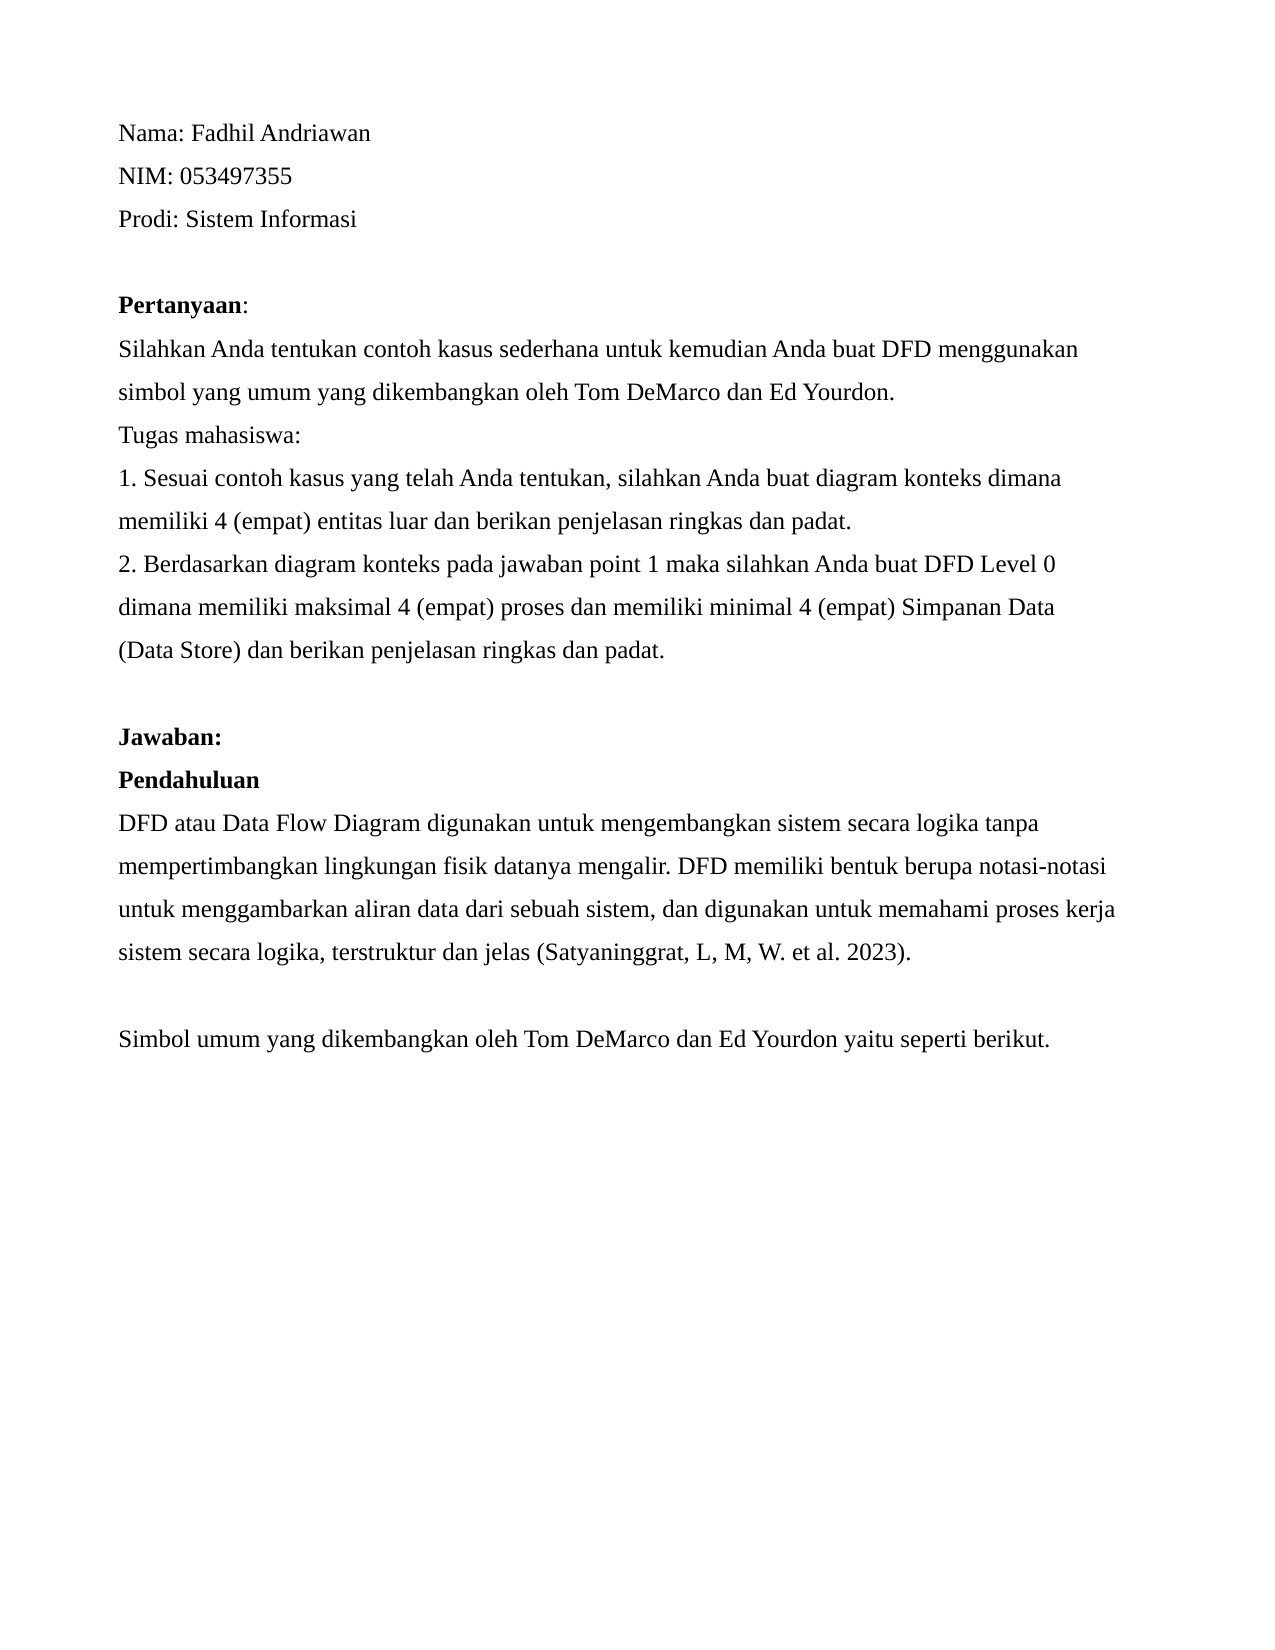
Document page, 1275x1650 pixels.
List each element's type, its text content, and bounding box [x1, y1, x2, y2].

text (Data Store) dan berikan penjelasan ringkas dan padat. [118, 636, 1157, 664]
text Simbol umum yang dikembangkan oleh Tom DeMarco dan Ed Yourdon yaitu seperti berikut. [118, 1024, 1157, 1052]
text 2. Berdasarkan diagram konteks pada jawaban point 1 maka silahkan Anda buat DFD Level 0 [118, 549, 1157, 578]
text memiliki 4 (empat) entitas luar dan berikan penjelasan ringkas dan padat. [118, 506, 1157, 535]
text Tugas mahasiswa: [118, 420, 1157, 449]
text Pendahuluan [118, 765, 1157, 794]
text dimana memiliki maksimal 4 (empat) proses dan memiliki minimal 4 (empat) Simpanan Data [118, 592, 1157, 621]
text Jawaban: [118, 722, 1157, 751]
text Silahkan Anda tentukan contoh kasus sederhana untuk kemudian Anda buat DFD menggunakan [118, 334, 1157, 362]
text simbol yang umum yang dikembangkan oleh Tom DeMarco dan Ed Yourdon. [118, 377, 1157, 406]
text DFD atau Data Flow Diagram digunakan untuk mengembangkan sistem secara logika tanpa mempertimbangkan lingkungan fisik datanya mengalir. DFD memiliki bentuk berupa notasi-notasi untuk menggambarkan aliran data dari sebuah sistem, dan digunakan untuk memahami proses kerja sistem secara logika, terstruktur dan jelas (Satyaninggrat, L, M, W. et al. 2023). [118, 808, 1157, 966]
text 1. Sesuai contoh kasus yang telah Anda tentukan, silahkan Anda buat diagram konteks dimana [118, 463, 1157, 492]
text Nama: Fadhil Andriawan [118, 118, 1157, 147]
text NIM: 053497355 [118, 161, 1157, 190]
text Prodi: Sistem Informasi [118, 204, 1157, 233]
text Pertanyaan: [118, 291, 1157, 319]
